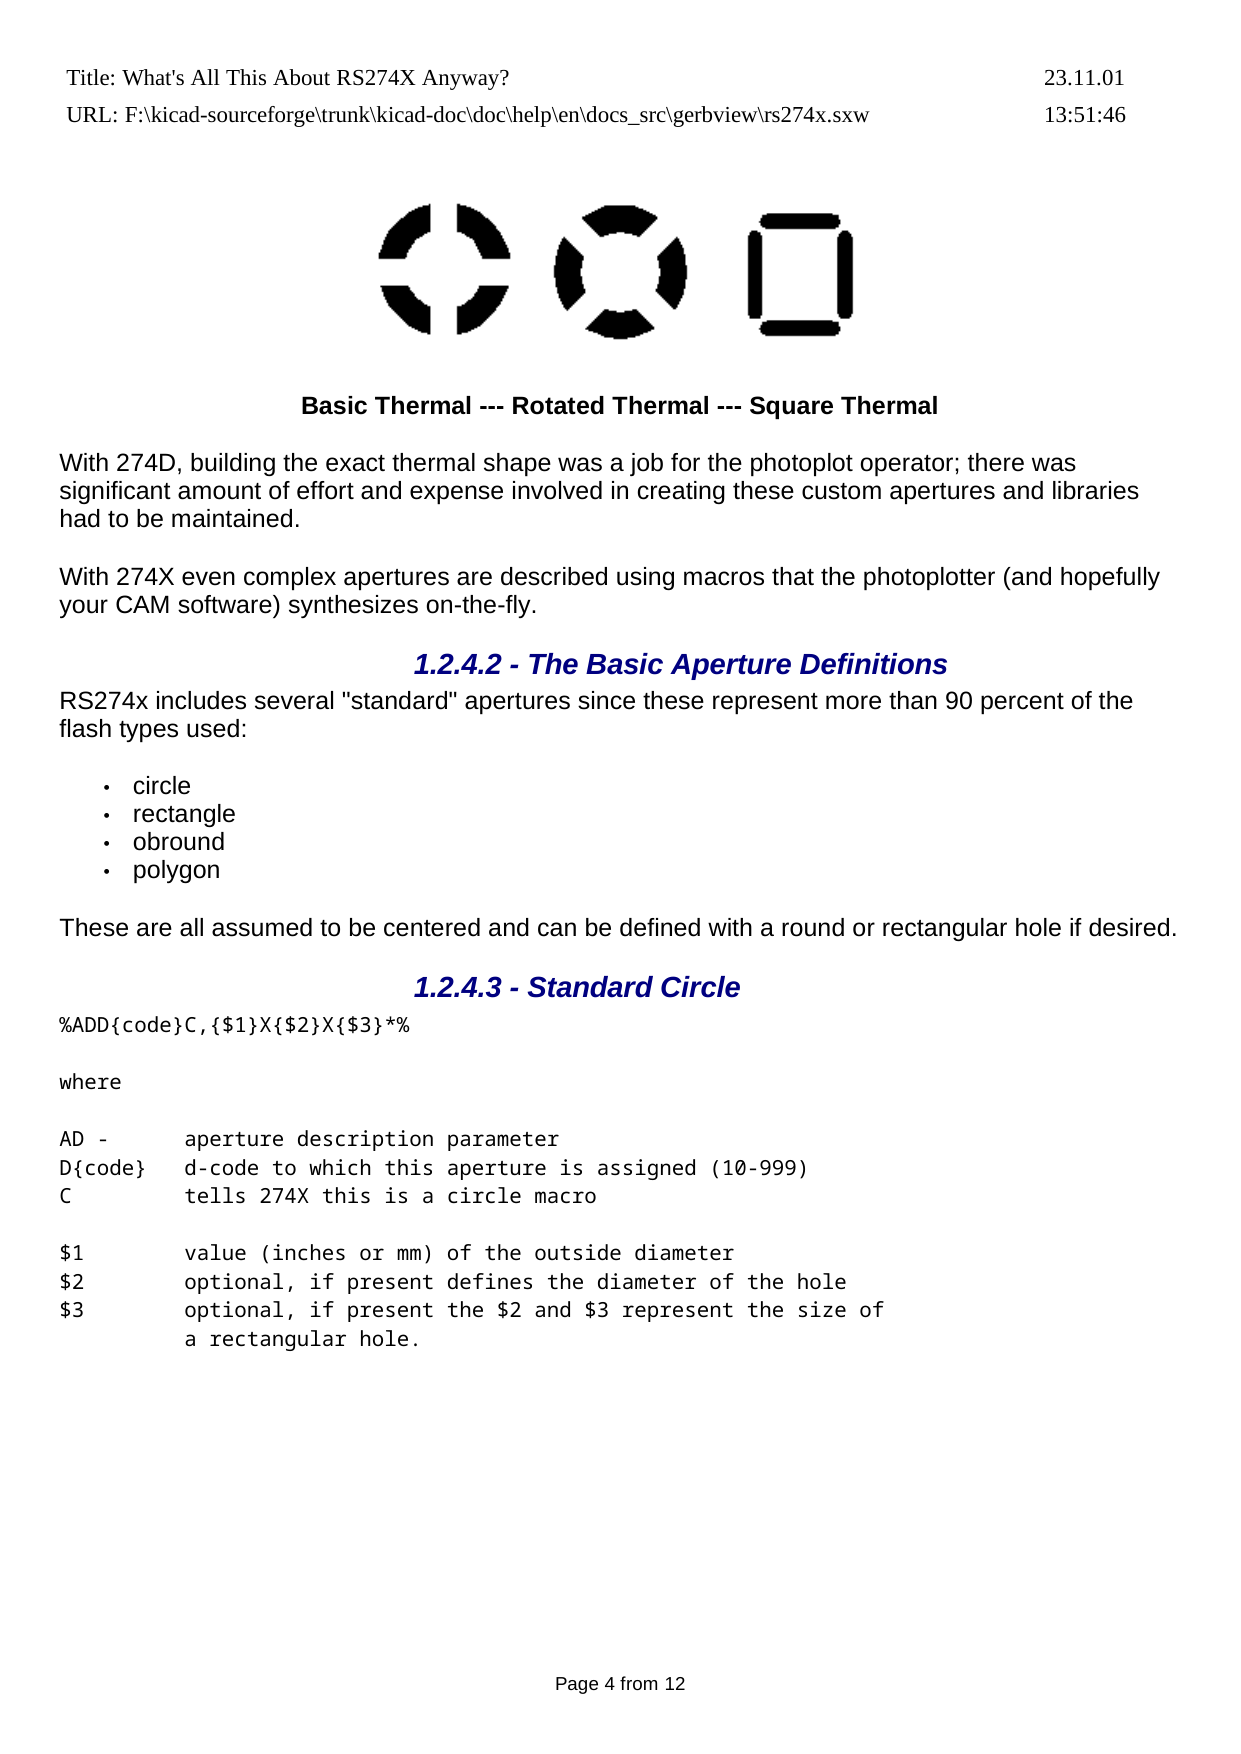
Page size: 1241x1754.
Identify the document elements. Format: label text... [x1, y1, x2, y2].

text RS274x includes several "standard" apertures since these represent more than 90 percent of the flash types used: [59, 687, 1181, 743]
text Basic Thermal --- Rotated Thermal --- Square Thermal [59, 392, 1181, 420]
list rectangle [103, 800, 1181, 828]
list polygon [103, 856, 1181, 884]
text AD - aperture description parameter [59, 1124, 1181, 1152]
text C tells 274X this is a circle macro [59, 1181, 1181, 1209]
subtitle The Basic Aperture Definitions [413, 648, 1181, 681]
text D{code} d-code to which this aperture is assigned (10-999) [59, 1152, 1181, 1181]
text $1 value (inches or mm) of the outside diameter [59, 1238, 1181, 1267]
list circle [103, 772, 1181, 800]
text where [59, 1067, 1181, 1095]
picture [354, 190, 886, 363]
text With 274X even complex apertures are described using macros that the photoplotter (and hopefully your CAM software) synthesizes on-the-fly. [59, 563, 1181, 619]
list obround [103, 828, 1181, 856]
text a rectangular hole. [59, 1324, 1181, 1352]
text %ADD{code}C,{$1}X{$2}X{$3}*% [59, 1010, 1181, 1038]
text $2 optional, if present defines the diameter of the hole [59, 1267, 1181, 1295]
subtitle Standard Circle [413, 971, 1181, 1004]
text $3 optional, if present the $2 and $3 represent the size of [59, 1295, 1181, 1324]
text With 274D, building the exact thermal shape was a job for the photoplot operator; there was significant amount of effort and expense involved in creating these custom apertures and libraries had to be maintained. [59, 449, 1181, 533]
text These are all assumed to be centered and can be defined with a round or rectangular hole if desired. [59, 914, 1181, 942]
